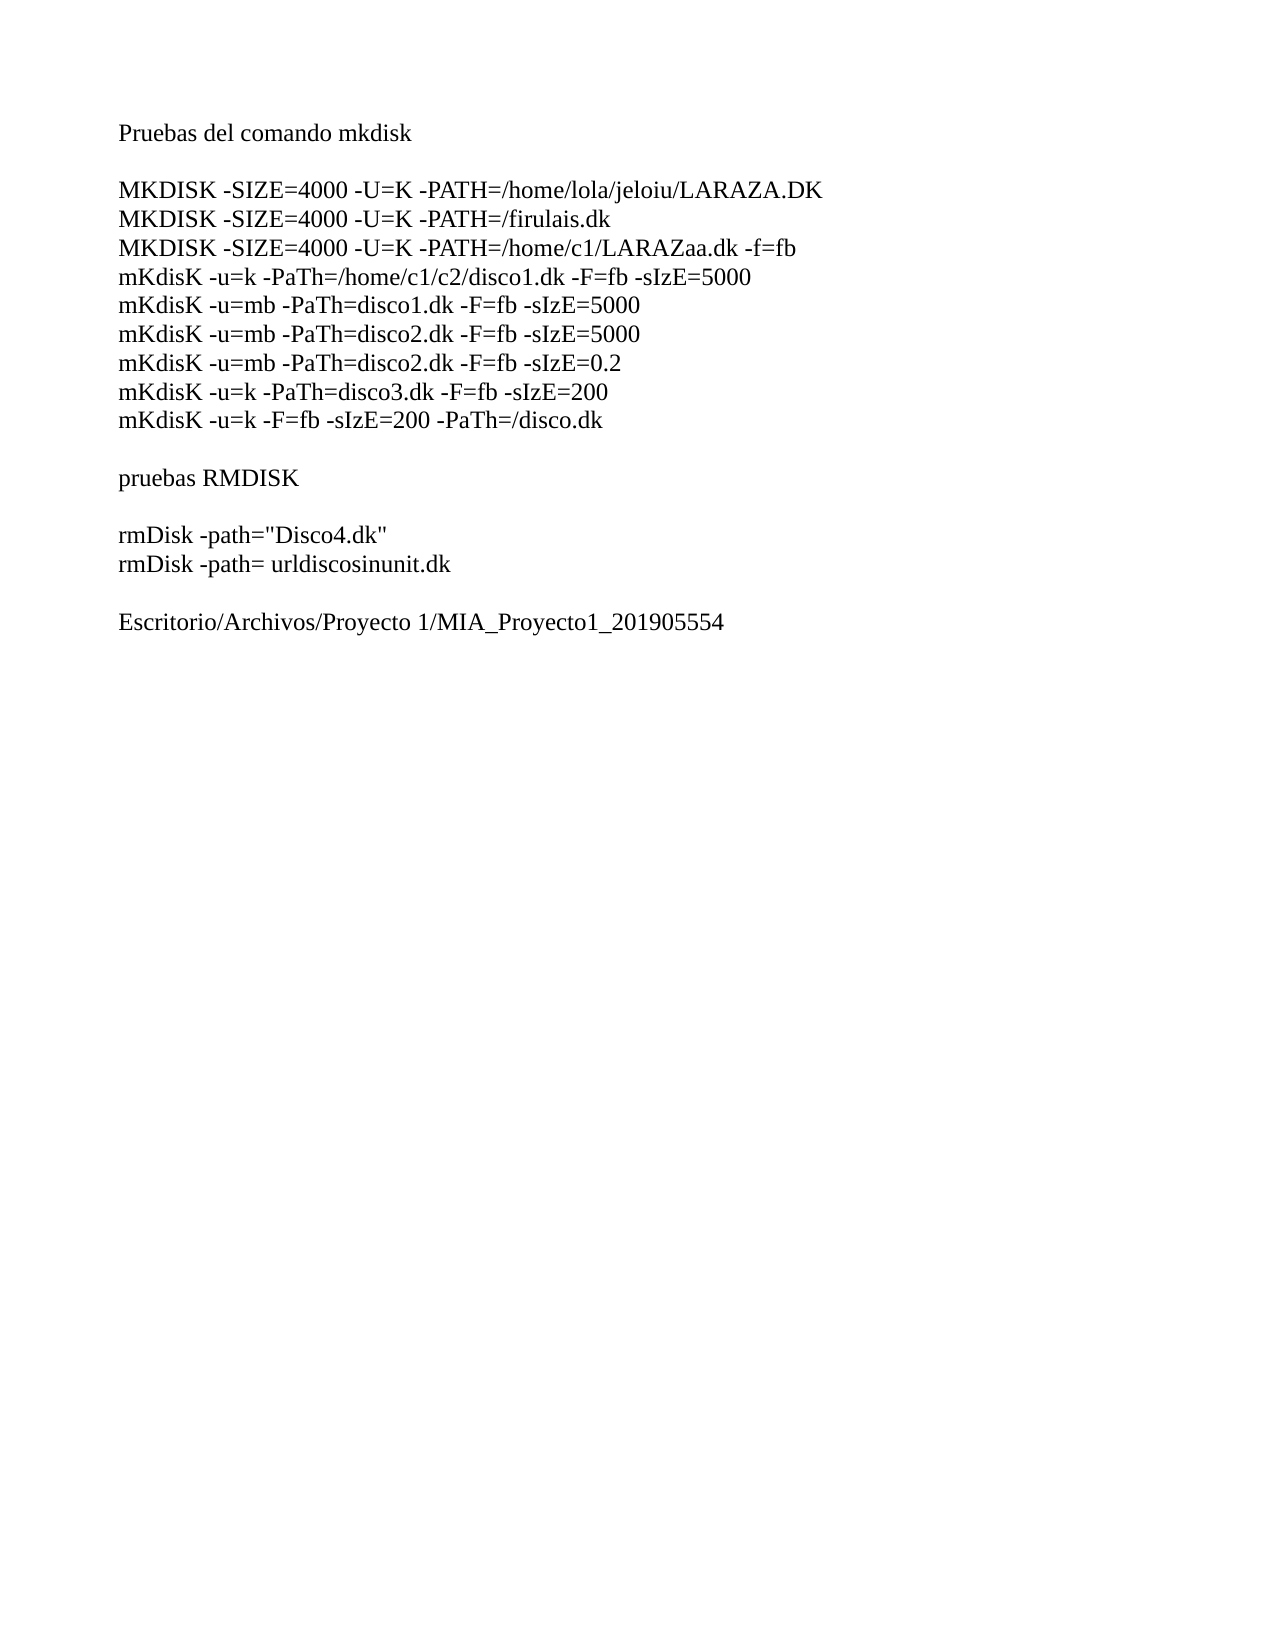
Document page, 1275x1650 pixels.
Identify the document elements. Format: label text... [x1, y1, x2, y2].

text mKdisK -u=mb -PaTh=disco1.dk -F=fb -sIzE=5000 [118, 291, 1157, 319]
text rmDisk -path= urldiscosinunit.dk [118, 549, 1157, 578]
text mKdisK -u=mb -PaTh=disco2.dk -F=fb -sIzE=0.2 [118, 348, 1157, 377]
text MKDISK -SIZE=4000 -U=K -PATH=/home/c1/LARAZaa.dk -f=fb [118, 233, 1157, 262]
text Escritorio/Archivos/Proyecto 1/MIA_Proyecto1_201905554 [118, 607, 1157, 636]
text mKdisK -u=k -F=fb -sIzE=200 -PaTh=/disco.dk [118, 406, 1157, 434]
text MKDISK -SIZE=4000 -U=K -PATH=/firulais.dk [118, 204, 1157, 233]
text pruebas RMDISK [118, 463, 1157, 492]
text mKdisK -u=k -PaTh=disco3.dk -F=fb -sIzE=200 [118, 377, 1157, 406]
text rmDisk -path="Disco4.dk" [118, 521, 1157, 549]
text MKDISK -SIZE=4000 -U=K -PATH=/home/lola/jeloiu/LARAZA.DK [118, 176, 1157, 204]
text Pruebas del comando mkdisk [118, 118, 1157, 147]
text mKdisK -u=k -PaTh=/home/c1/c2/disco1.dk -F=fb -sIzE=5000 [118, 262, 1157, 291]
text mKdisK -u=mb -PaTh=disco2.dk -F=fb -sIzE=5000 [118, 319, 1157, 348]
